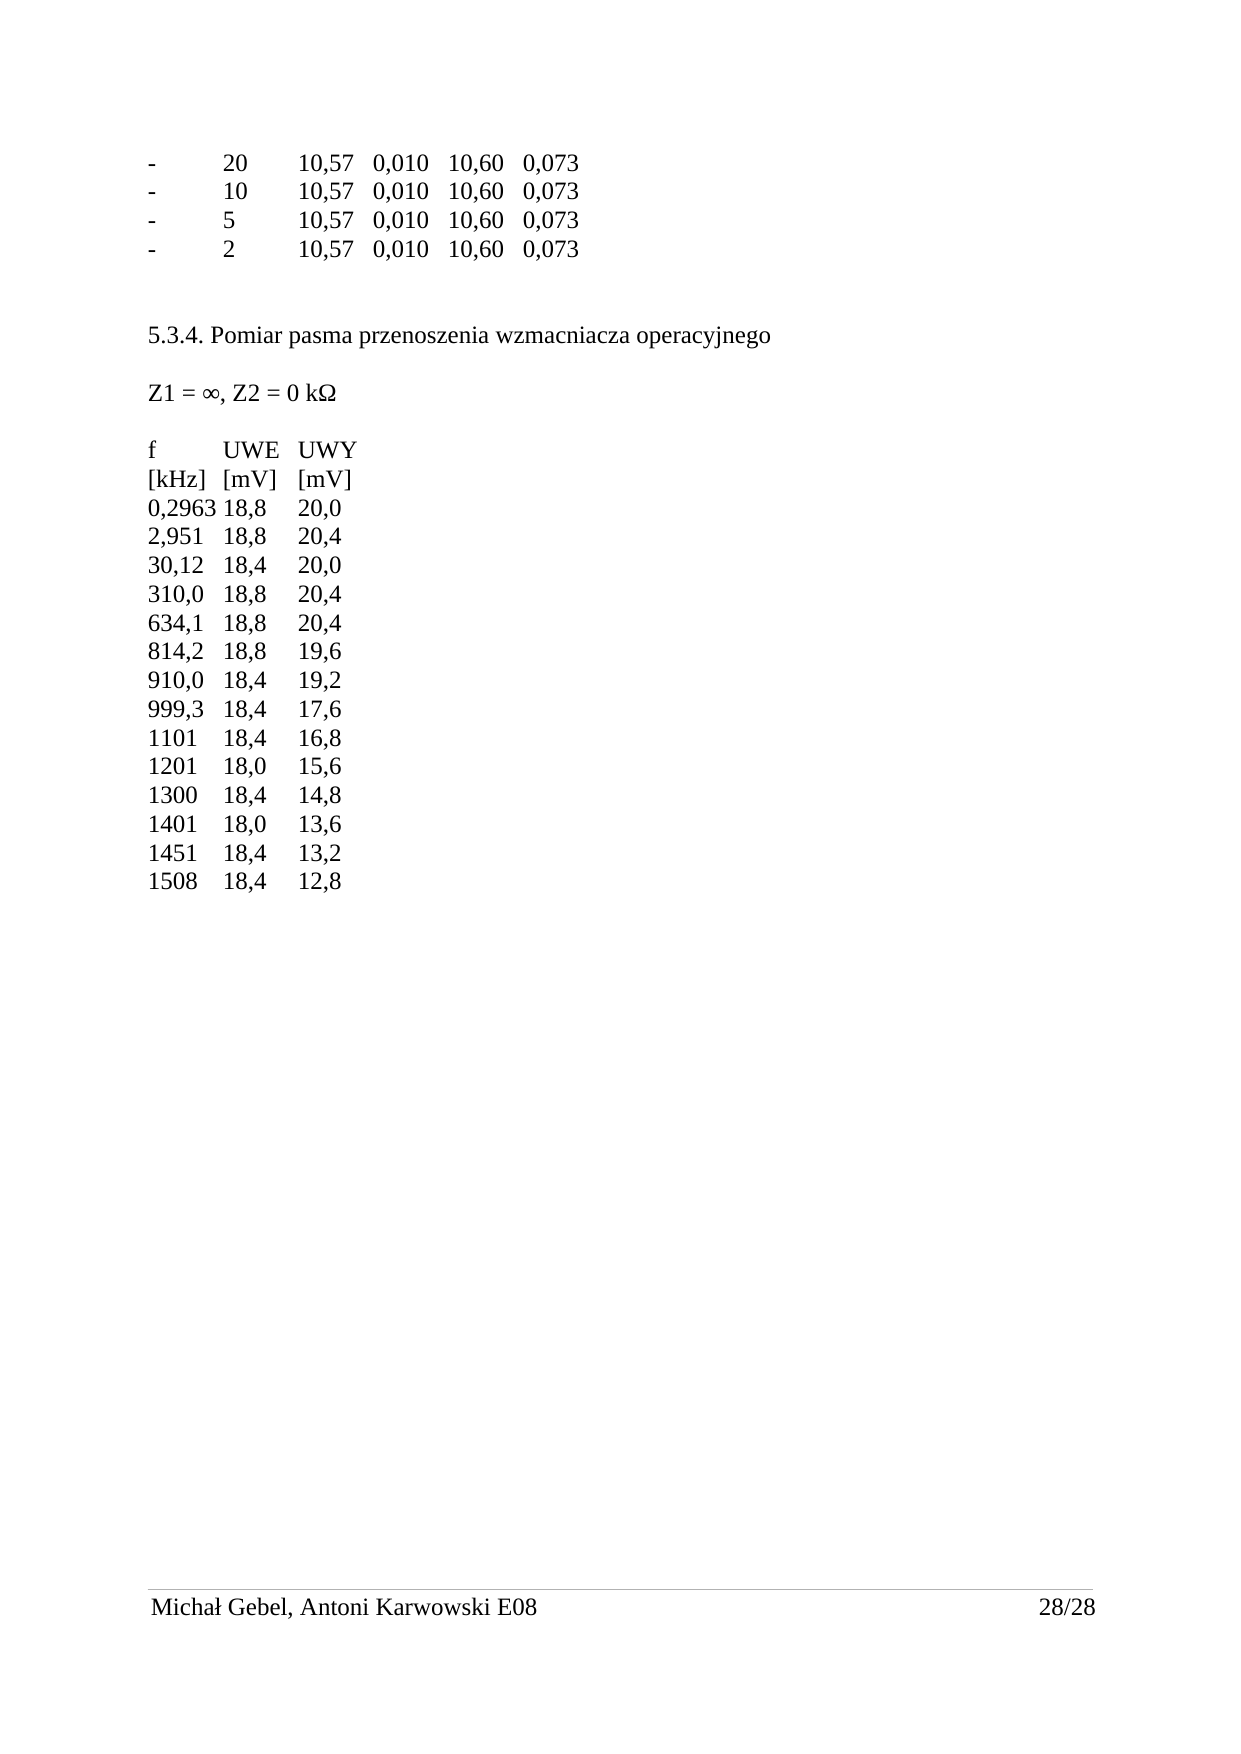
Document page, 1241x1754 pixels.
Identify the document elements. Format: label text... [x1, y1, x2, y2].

text Z1 = ∞, Z2 = 0 kΩ [148, 378, 1093, 406]
text 1201 18,0 15,6 [148, 751, 1093, 780]
text [kHz] [mV] [mV] [148, 464, 1093, 493]
text - 5 10,57 0,010 10,60 0,073 [148, 205, 1093, 234]
text - 2 10,57 0,010 10,60 0,073 [148, 234, 1093, 263]
text - 20 10,57 0,010 10,60 0,073 [148, 148, 1093, 176]
text 634,1 18,8 20,4 [148, 608, 1093, 636]
text 1508 18,4 12,8 [148, 866, 1093, 895]
text 814,2 18,8 19,6 [148, 636, 1093, 665]
text 2,951 18,8 20,4 [148, 521, 1093, 550]
text 5.3.4. Pomiar pasma przenoszenia wzmacniacza operacyjnego [148, 320, 1093, 349]
text 310,0 18,8 20,4 [148, 579, 1093, 608]
text - 10 10,57 0,010 10,60 0,073 [148, 176, 1093, 205]
text 999,3 18,4 17,6 [148, 694, 1093, 723]
text f UWE UWY [148, 435, 1093, 464]
text 910,0 18,4 19,2 [148, 665, 1093, 694]
text 1401 18,0 13,6 [148, 809, 1093, 838]
text 1300 18,4 14,8 [148, 780, 1093, 809]
text 1451 18,4 13,2 [148, 838, 1093, 866]
text 1101 18,4 16,8 [148, 723, 1093, 751]
text 30,12 18,4 20,0 [148, 550, 1093, 579]
text 0,2963 18,8 20,0 [148, 493, 1093, 521]
